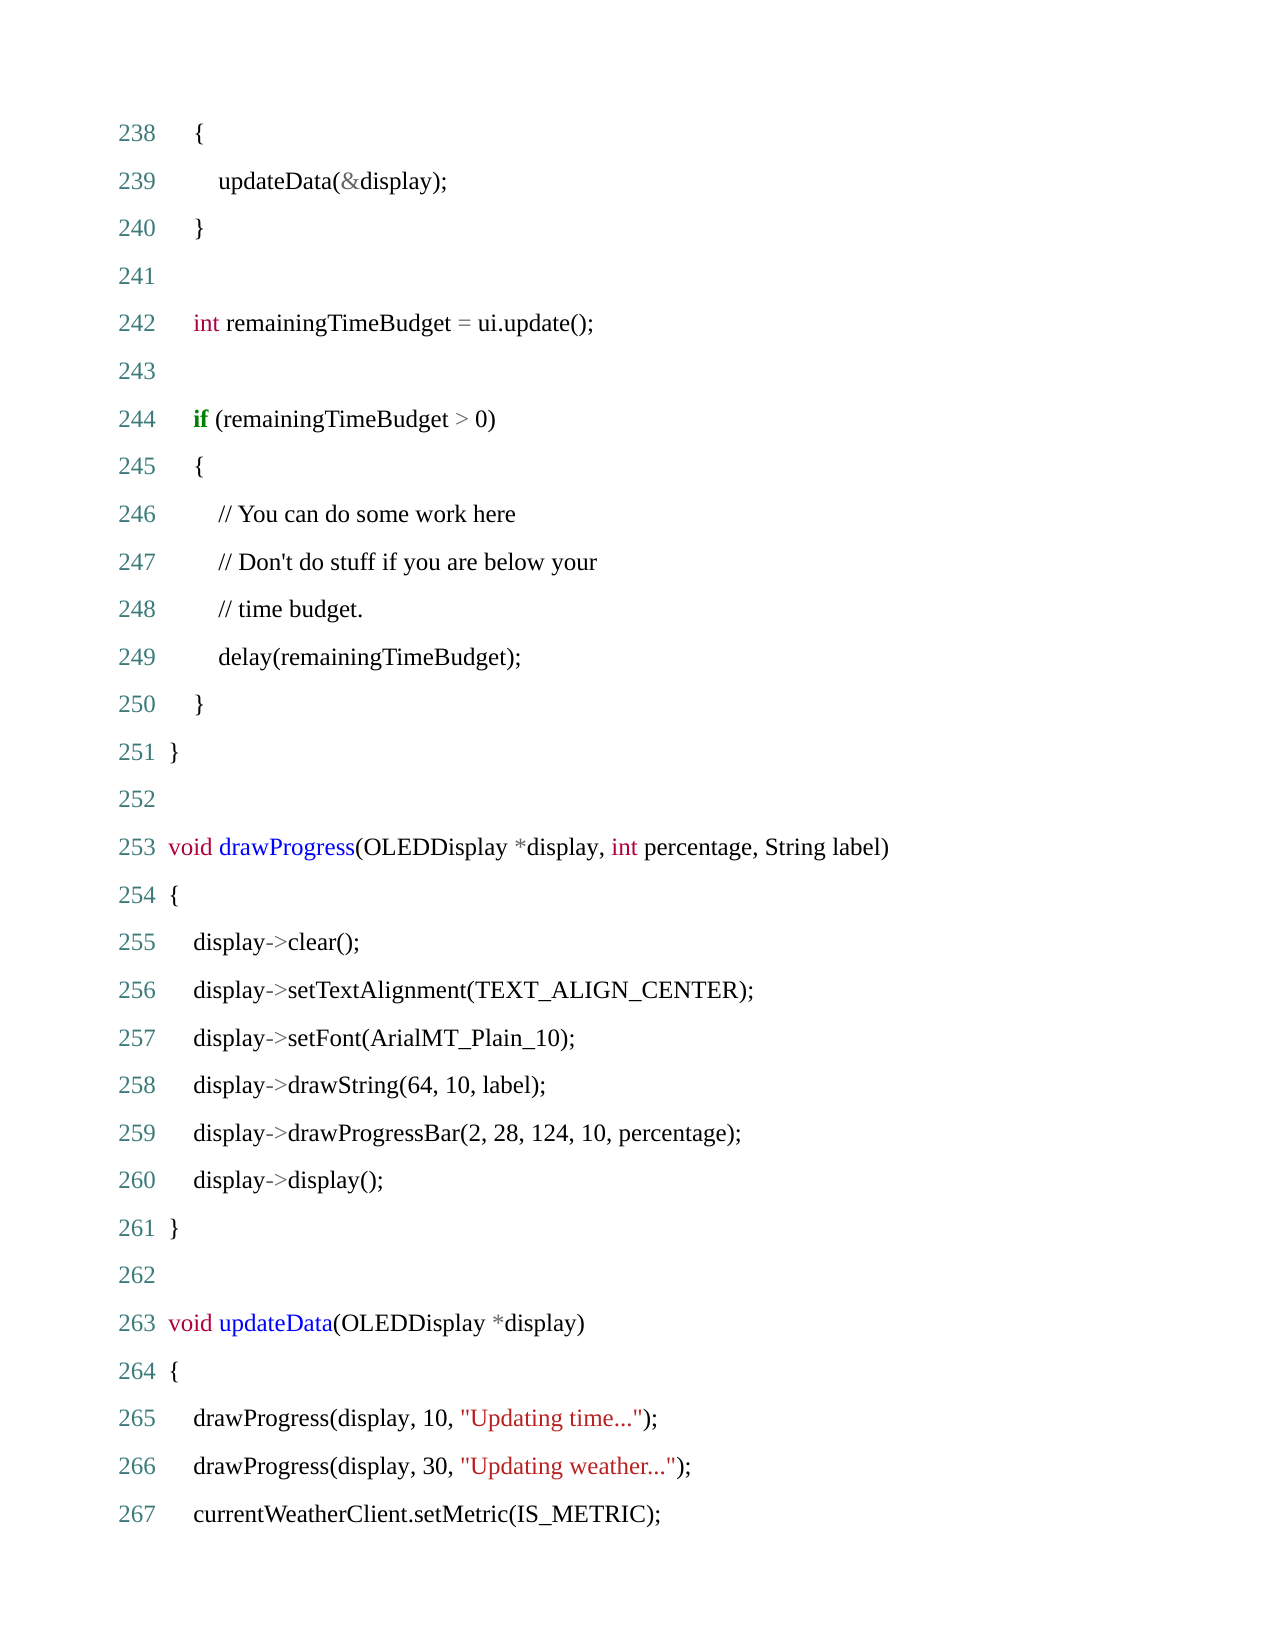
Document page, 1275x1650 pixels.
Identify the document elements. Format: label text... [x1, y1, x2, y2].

text 244 if (remainingTimeBudget > 0) [118, 404, 1157, 432]
text 260 display->display(); [118, 1165, 1157, 1194]
text 264 { [118, 1356, 1157, 1384]
text 251 } [118, 737, 1157, 766]
text 262 [118, 1261, 1157, 1289]
text 261 } [118, 1213, 1157, 1242]
text 247 // Don't do stuff if you are below your [118, 547, 1157, 575]
text 248 // time budget. [118, 594, 1157, 623]
text 245 { [118, 451, 1157, 480]
text 256 display->setTextAlignment(TEXT_ALIGN_CENTER); [118, 975, 1157, 1004]
text 257 display->setFont(ArialMT_Plain_10); [118, 1023, 1157, 1051]
text 240 } [118, 213, 1157, 242]
text 249 delay(remainingTimeBudget); [118, 642, 1157, 671]
text 258 display->drawString(64, 10, label); [118, 1070, 1157, 1099]
text 259 display->drawProgressBar(2, 28, 124, 10, percentage); [118, 1118, 1157, 1147]
text 254 { [118, 880, 1157, 908]
text 265 drawProgress(display, 10, "Updating time..."); [118, 1403, 1157, 1432]
text 252 [118, 784, 1157, 813]
text 250 } [118, 689, 1157, 718]
text 246 // You can do some work here [118, 499, 1157, 528]
text 238 { [118, 118, 1157, 147]
text 266 drawProgress(display, 30, "Updating weather..."); [118, 1451, 1157, 1480]
text 242 int remainingTimeBudget = ui.update(); [118, 308, 1157, 337]
text 239 updateData(&display); [118, 166, 1157, 194]
text 241 [118, 261, 1157, 290]
text 255 display->clear(); [118, 927, 1157, 956]
text 267 currentWeatherClient.setMetric(IS_METRIC); [118, 1499, 1157, 1527]
text 263 void updateData(OLEDDisplay *display) [118, 1308, 1157, 1337]
text 243 [118, 356, 1157, 385]
text 253 void drawProgress(OLEDDisplay *display, int percentage, String label) [118, 832, 1157, 861]
